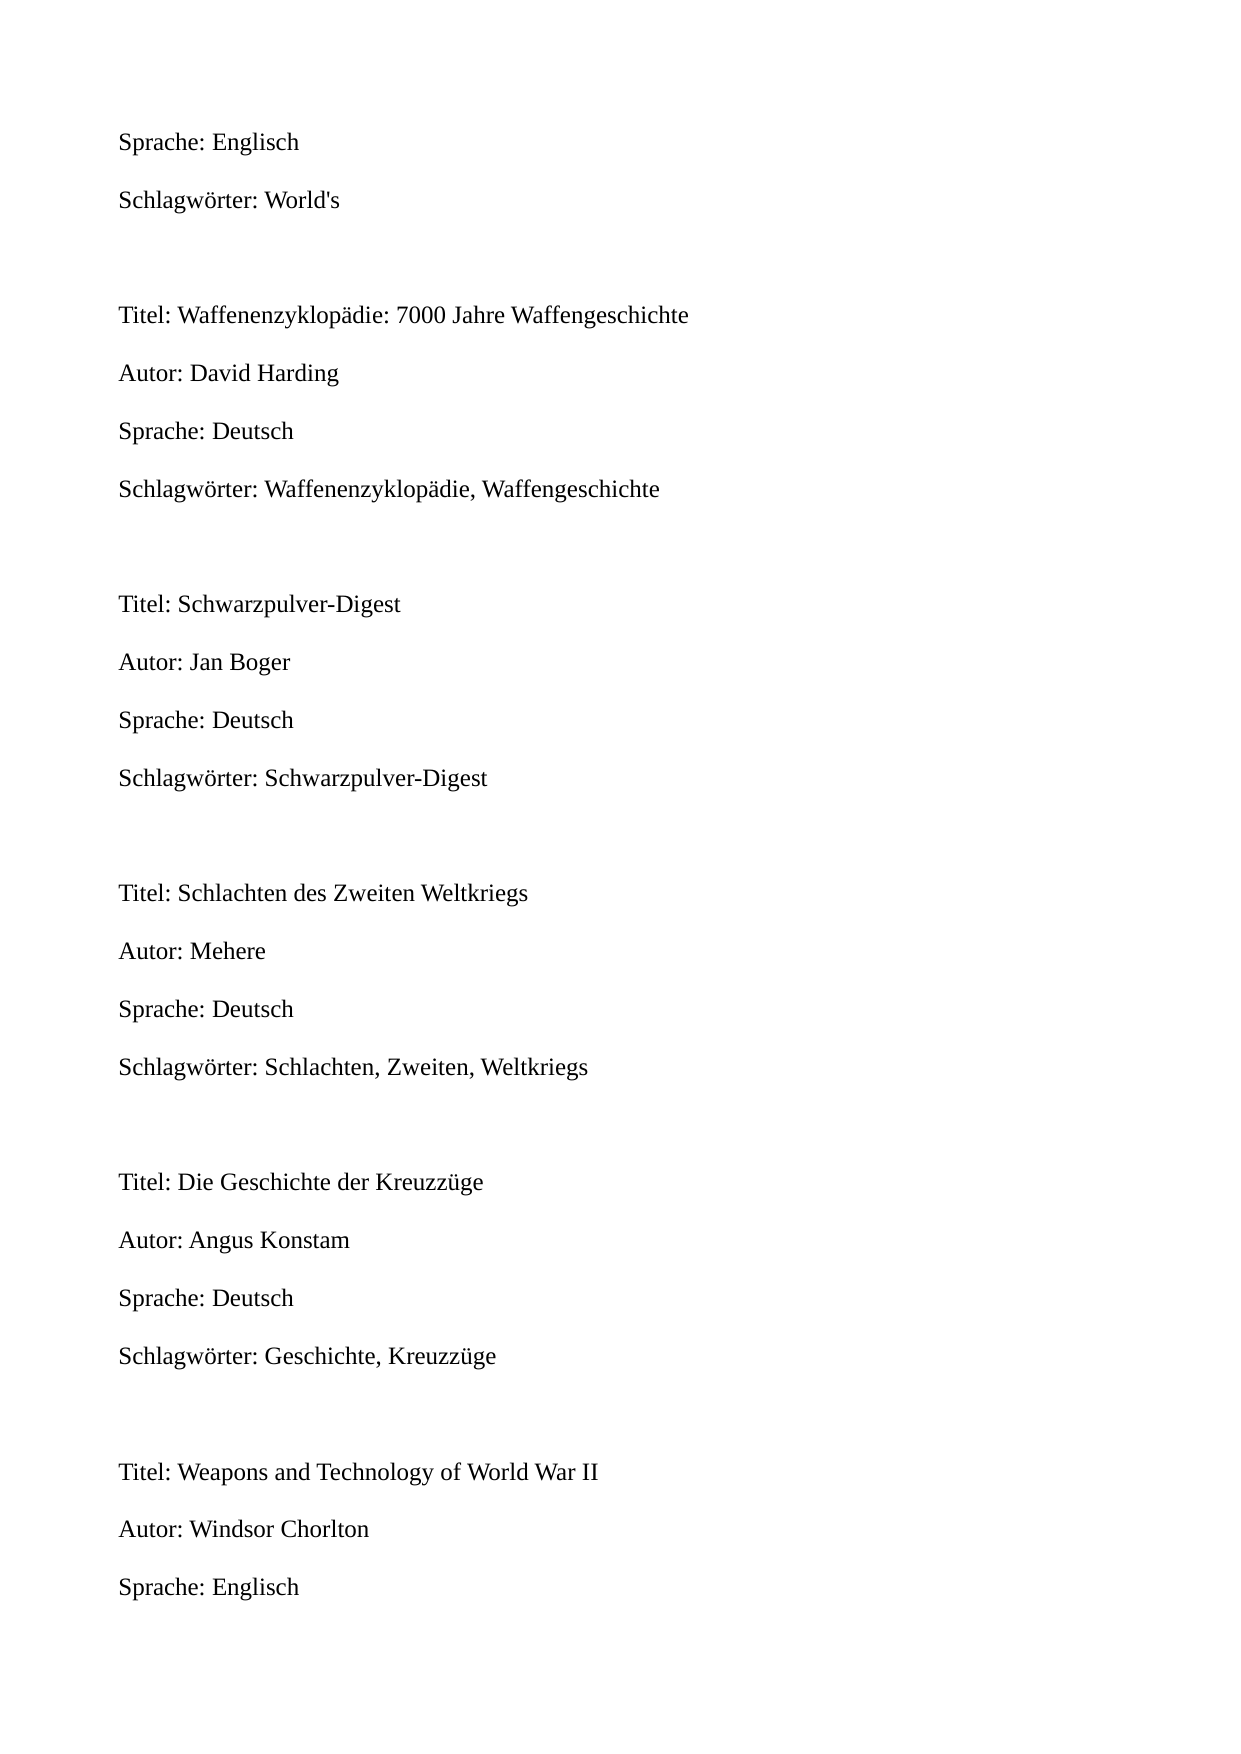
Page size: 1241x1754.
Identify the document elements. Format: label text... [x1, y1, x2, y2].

text Titel: Schwarzpulver-Digest [118, 581, 1122, 618]
text Autor: David Harding [118, 349, 1122, 387]
text Autor: Angus Konstam [118, 1217, 1122, 1254]
text Sprache: Deutsch [118, 1274, 1122, 1312]
text Schlagwörter: World's [118, 176, 1122, 213]
text Schlagwörter: Geschichte, Kreuzzüge [118, 1332, 1122, 1370]
text Sprache: Deutsch [118, 696, 1122, 734]
text Titel: Waffenenzyklopädie: 7000 Jahre Waffengeschichte [118, 292, 1122, 329]
text Titel: Die Geschichte der Kreuzzüge [118, 1159, 1122, 1196]
text Sprache: Englisch [118, 118, 1122, 156]
text Titel: Schlachten des Zweiten Weltkriegs [118, 870, 1122, 907]
text Sprache: Deutsch [118, 407, 1122, 445]
text Sprache: Deutsch [118, 985, 1122, 1023]
text Schlagwörter: Schlachten, Zweiten, Weltkriegs [118, 1043, 1122, 1081]
text Autor: Jan Boger [118, 638, 1122, 676]
text Autor: Mehere [118, 927, 1122, 965]
text Autor: Windsor Chorlton [118, 1506, 1122, 1543]
text Schlagwörter: Waffenenzyklopädie, Waffengeschichte [118, 465, 1122, 502]
text Titel: Weapons and Technology of World War II [118, 1448, 1122, 1485]
text Schlagwörter: Schwarzpulver-Digest [118, 754, 1122, 792]
text Sprache: Englisch [118, 1563, 1122, 1601]
